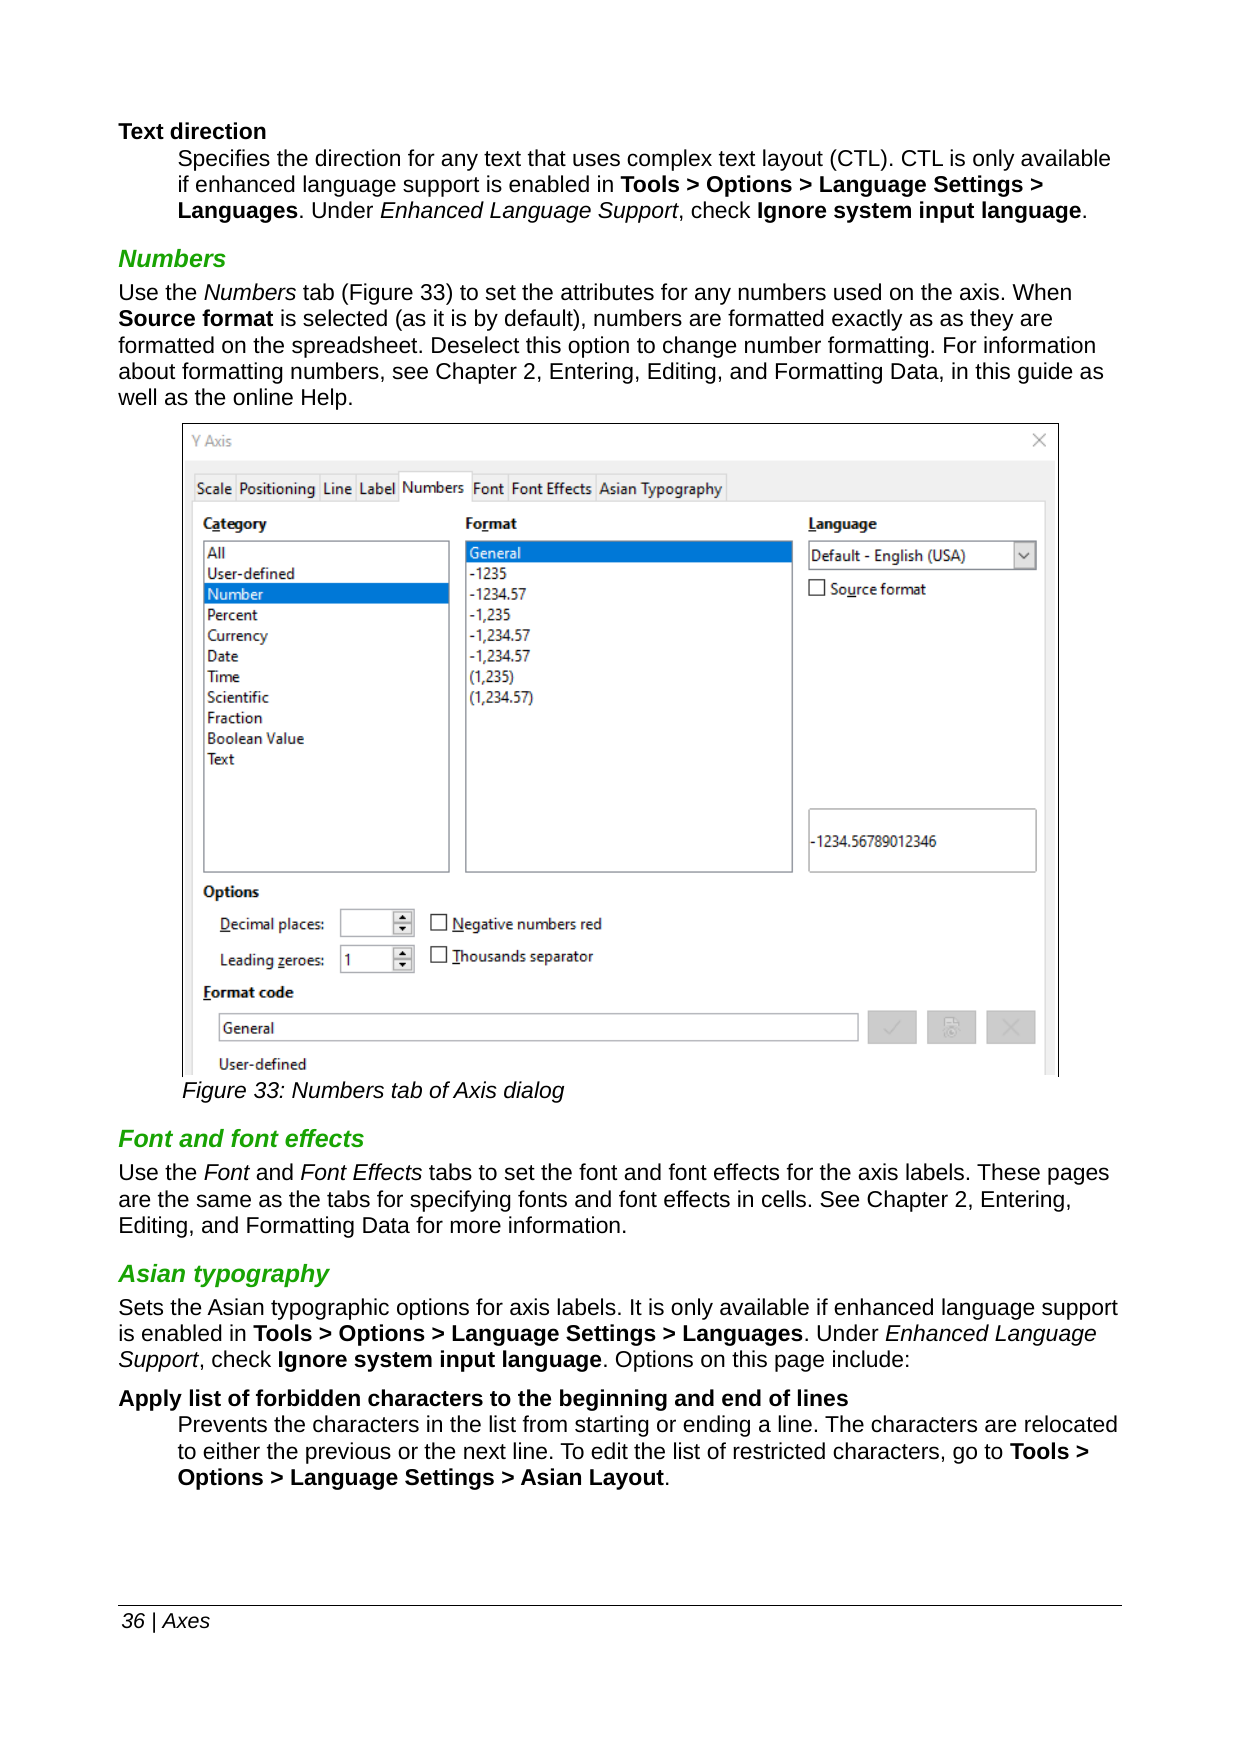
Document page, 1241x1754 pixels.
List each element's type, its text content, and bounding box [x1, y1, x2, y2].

text Specifies the direction for any text that uses complex text layout (CTL). CTL is only available if enhanced language support is enabled in Tools > Options > Language Settings > Languages. Under Enhanced Language Support, check Ignore system input language. [177, 144, 1122, 223]
text Text direction [118, 118, 1122, 144]
text Use the Font and Font Effects tabs to set the font and font effects for the axis labels. These pages are the same as the tabs for specifying fonts and font effects in cells. See Chapter 2, Entering, Editing, and Formatting Data for more information. [118, 1159, 1122, 1238]
picture [184, 426, 1055, 1075]
subtitle Font and font effects [118, 1124, 1122, 1153]
text Prevents the characters in the list from starting or ending a line. The characters are relocated to either the previous or the next line. To edit the list of restricted characters, go to Tools > Options > Language Settings > Asian Layout. [177, 1411, 1122, 1491]
text Use the Numbers tab (Figure 33) to set the attributes for any numbers used on the axis. When Source format is selected (as it is by default), numbers are formatted exactly as as they are formatted on the spreadsheet. Deselect this option to change number formatting. For information about formatting numbers, see Chapter 2, Entering, Editing, and Formatting Data, in this guide as well as the online Help. [118, 279, 1122, 411]
subtitle Numbers [118, 244, 1122, 273]
subtitle Asian typography [118, 1259, 1122, 1288]
text Sets the Asian typographic options for axis labels. It is only available if enhanced language support is enabled in Tools > Options > Language Settings > Languages. Under Enhanced Language Support, check Ignore system input language. Options on this page include: [118, 1293, 1122, 1373]
text Apply list of forbidden characters to the beginning and end of lines [118, 1385, 1122, 1411]
text Figure 33: Numbers tab of Axis dialog [182, 424, 1058, 1104]
